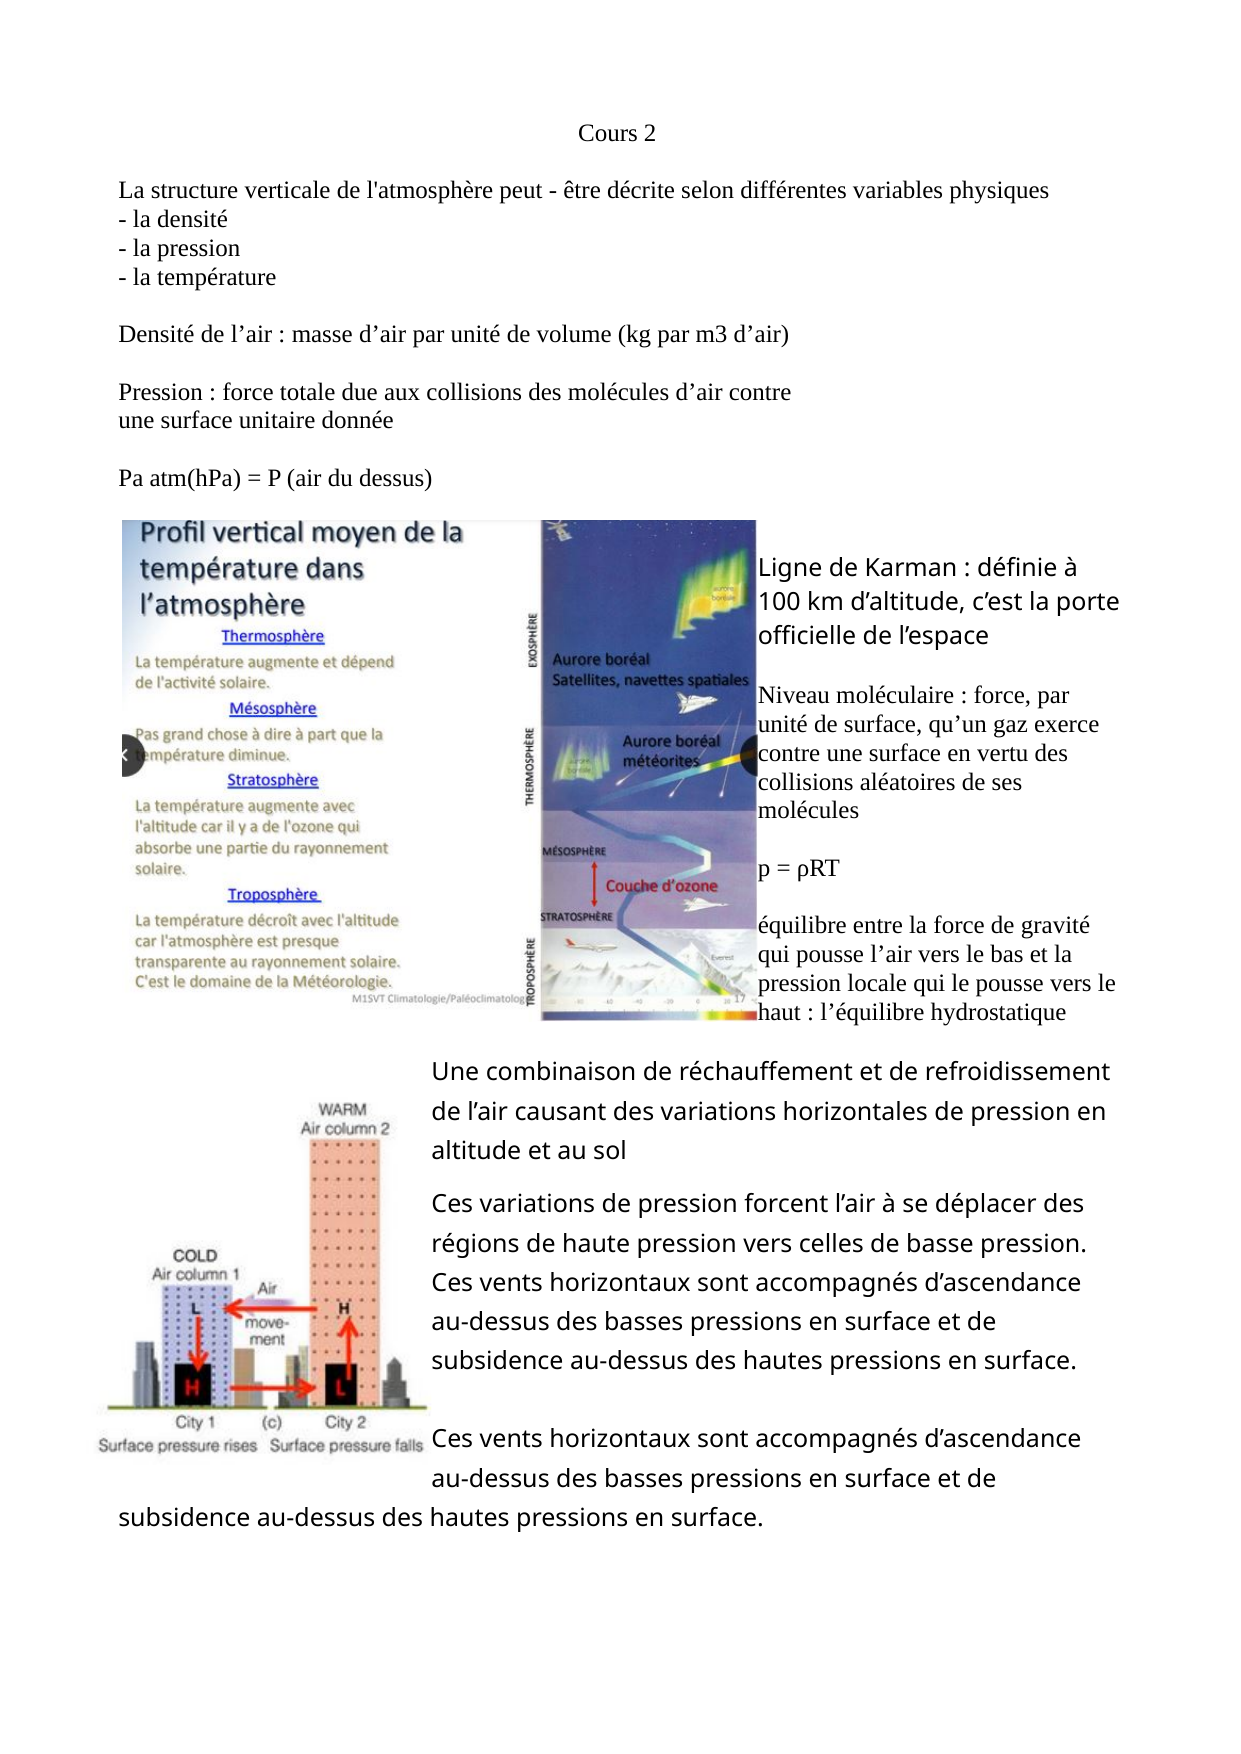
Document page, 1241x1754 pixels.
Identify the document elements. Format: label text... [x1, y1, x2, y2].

text une surface unitaire donnée [118, 406, 1122, 434]
text Pression : force totale due aux collisions des molécules d’air contre [118, 377, 1122, 406]
text p = ρRT [758, 853, 1122, 882]
picture [78, 1066, 432, 1468]
text Une combinaison de réchauffement et de refroidissement de l’air causant des variations horizontales de pression en altitude et au sol [118, 1054, 1122, 1166]
list Ces vents horizontaux sont accompagnés d’ascendance au-dessus des basses pressions en surface et de subsidence au-dessus des hautes pressions en surface. [118, 1421, 1122, 1533]
picture [122, 520, 758, 1022]
list Ces variations de pression forcent l’air à se déplacer des régions de haute pression vers celles de basse pression. [432, 1186, 1122, 1259]
text - la densité [118, 204, 1122, 233]
text Cours 2 [118, 118, 1122, 147]
list Ces vents horizontaux sont accompagnés d’ascendance au-dessus des basses pressions en surface et de subsidence au-dessus des hautes pressions en surface. [432, 1264, 1122, 1377]
text Niveau moléculaire : force, par unité de surface, qu’un gaz exerce contre une surface en vertu des collisions aléatoires de ses molécules [758, 680, 1122, 824]
text Pa atm(hPa) = P (air du dessus) [118, 463, 1122, 492]
text - la pression [118, 233, 1122, 262]
text équilibre entre la force de gravité qui pousse l’air vers le bas et la pression locale qui le pousse vers le haut : l’équilibre hydrostatique [118, 910, 1122, 1025]
text Densité de l’air : masse d’air par unité de volume (kg par m3 d’air) [118, 319, 1122, 348]
text - la température [118, 262, 1122, 291]
text La structure verticale de l'atmosphère peut - être décrite selon différentes variables physiques [118, 176, 1122, 204]
text Ligne de Karman : définie à 100 km d’altitude, c’est la porte officielle de l’espace [758, 549, 1122, 652]
